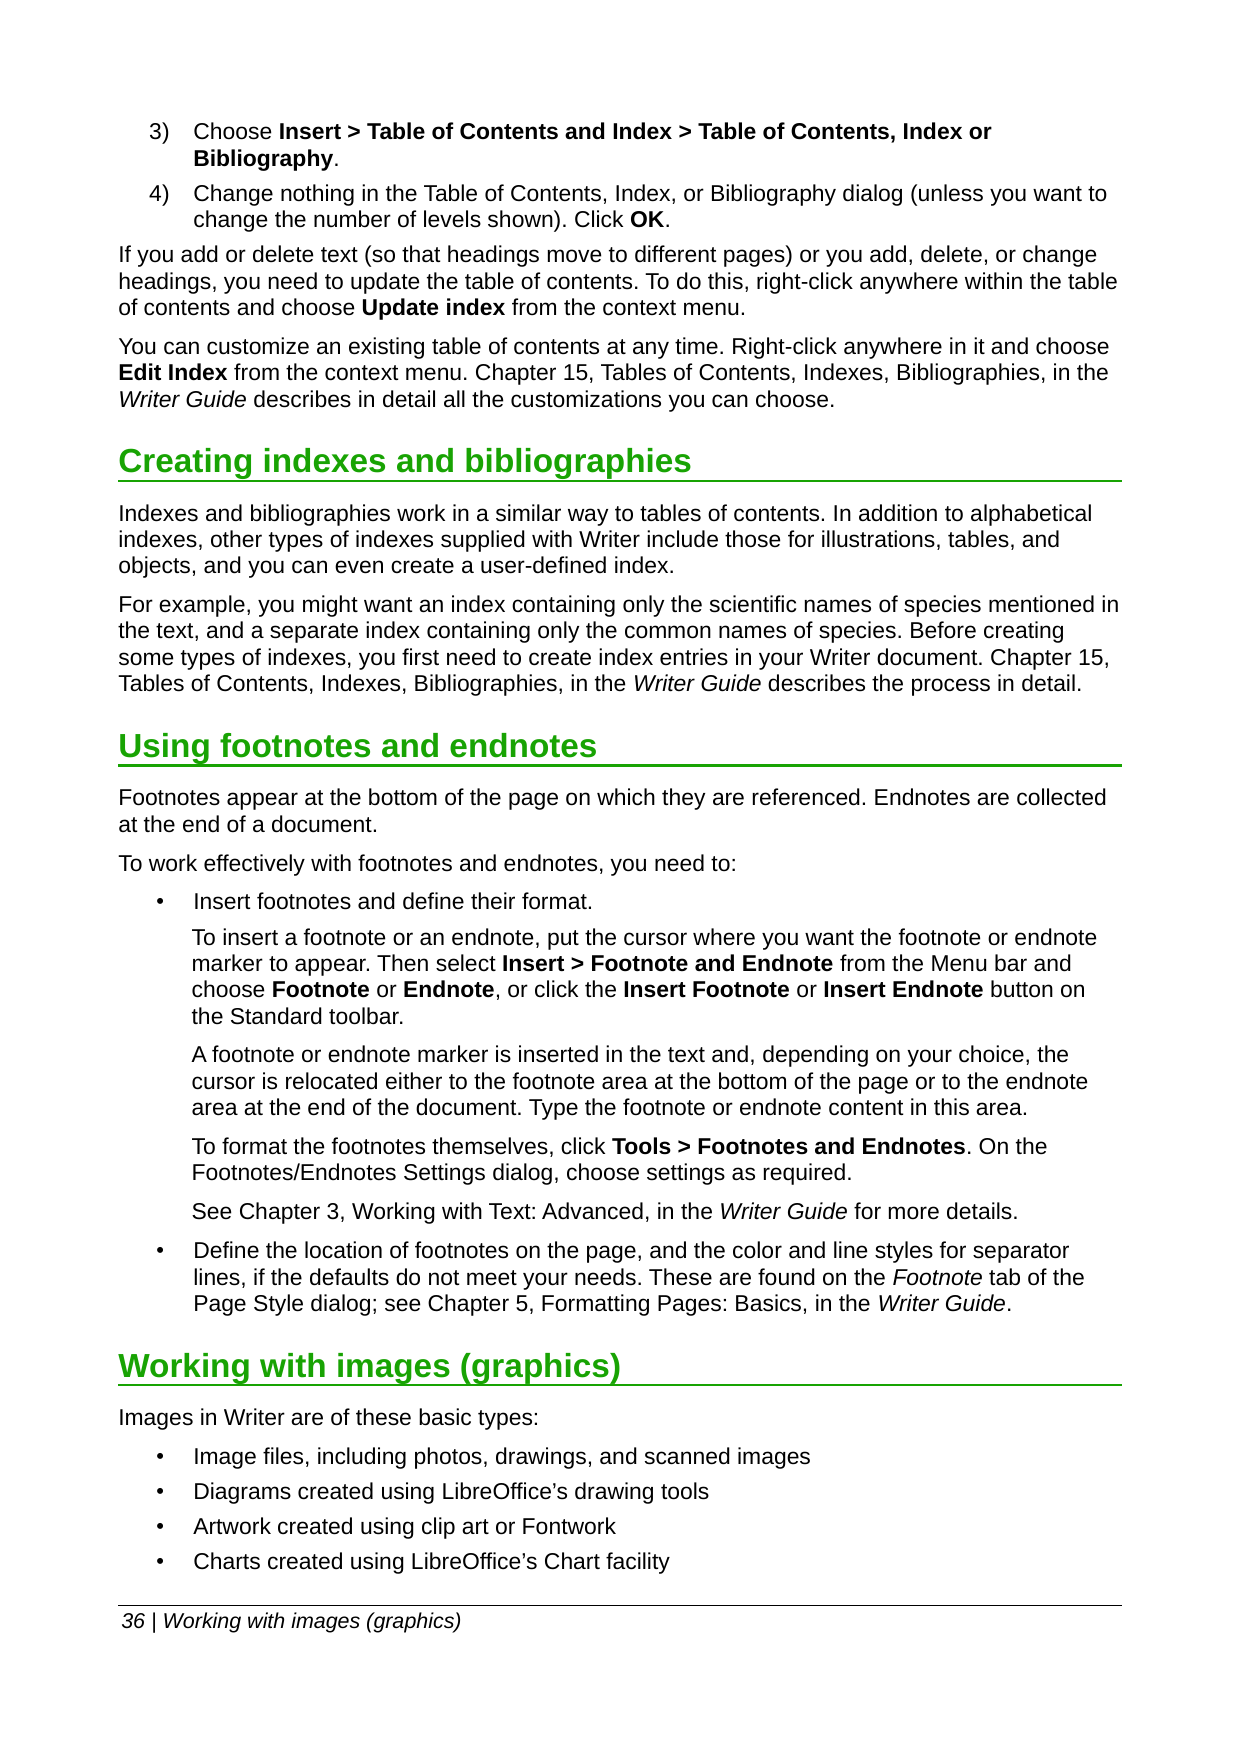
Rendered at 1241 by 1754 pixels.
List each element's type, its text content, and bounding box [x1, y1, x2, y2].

subtitle Using footnotes and endnotes [118, 726, 1122, 764]
subtitle Working with images (graphics) [118, 1346, 1122, 1384]
text To format the footnotes themselves, click Tools > Footnotes and Endnotes. On the Footnotes/Endnotes Settings dialog, choose settings as required. [191, 1133, 1122, 1186]
list Diagrams created using LibreOffice’s drawing tools [156, 1478, 1122, 1504]
list Define the location of footnotes on the page, and the color and line styles for separator lines, if the defaults do not meet your needs. These are found on the Footnote tab of the Page Style dialog; see Chapter 5, Formatting Pages: Basics, in the Writer Guide. [156, 1237, 1122, 1316]
list Choose Insert > Table of Contents and Index > Table of Contents, Index or Bibliography. [169, 118, 1122, 171]
text If you add or delete text (so that headings move to different pages) or you add, delete, or change headings, you need to update the table of contents. To do this, right-click anywhere within the table of contents and choose Update index from the context menu. [118, 241, 1122, 320]
text To insert a footnote or an endnote, put the cursor where you want the footnote or endnote marker to appear. Then select Insert > Footnote and Endnote from the Menu bar and choose Footnote or Endnote, or click the Insert Footnote or Insert Endnote button on the Standard toolbar. [191, 923, 1122, 1029]
list Images in Writer are of these basic types: [118, 1404, 1122, 1430]
list Insert footnotes and define their format. [156, 888, 1122, 915]
text See Chapter 3, Working with Text: Advanced, in the Writer Guide for more details. [191, 1198, 1122, 1224]
list Change nothing in the Table of Contents, Index, or Bibliography dialog (unless you want to change the number of levels shown). Click OK. [169, 180, 1122, 232]
list Charts created using LibreOffice’s Chart facility [156, 1548, 1122, 1575]
list To work effectively with footnotes and endnotes, you need to: [118, 849, 1122, 876]
list Image files, including photos, drawings, and scanned images [156, 1443, 1122, 1469]
subtitle Creating indexes and bibliographies [118, 441, 1122, 480]
text Indexes and bibliographies work in a similar way to tables of contents. In addition to alphabetical indexes, other types of indexes supplied with Writer include those for illustrations, tables, and objects, and you can even create a user-defined index. [118, 499, 1122, 579]
text A footnote or endnote marker is inserted in the text and, depending on your choice, the cursor is relocated either to the footnote area at the bottom of the page or to the endnote area at the end of the document. Type the footnote or endnote content in this area. [191, 1041, 1122, 1121]
list Artwork created using clip art or Fontwork [156, 1513, 1122, 1539]
text You can customize an existing table of contents at any time. Right-click anywhere in it and choose Edit Index from the context menu. Chapter 15, Tables of Contents, Indexes, Bibliographies, in the Writer Guide describes in detail all the customizations you can choose. [118, 333, 1122, 412]
text Footnotes appear at the bottom of the page on which they are referenced. Endnotes are collected at the end of a document. [118, 784, 1122, 837]
text For example, you might want an index containing only the scientific names of species mentioned in the text, and a separate index containing only the common names of species. Before creating some types of indexes, you first need to create index entries in your Writer document. Chapter 15, Tables of Contents, Indexes, Bibliographies, in the Writer Guide describes the process in detail. [118, 591, 1122, 697]
